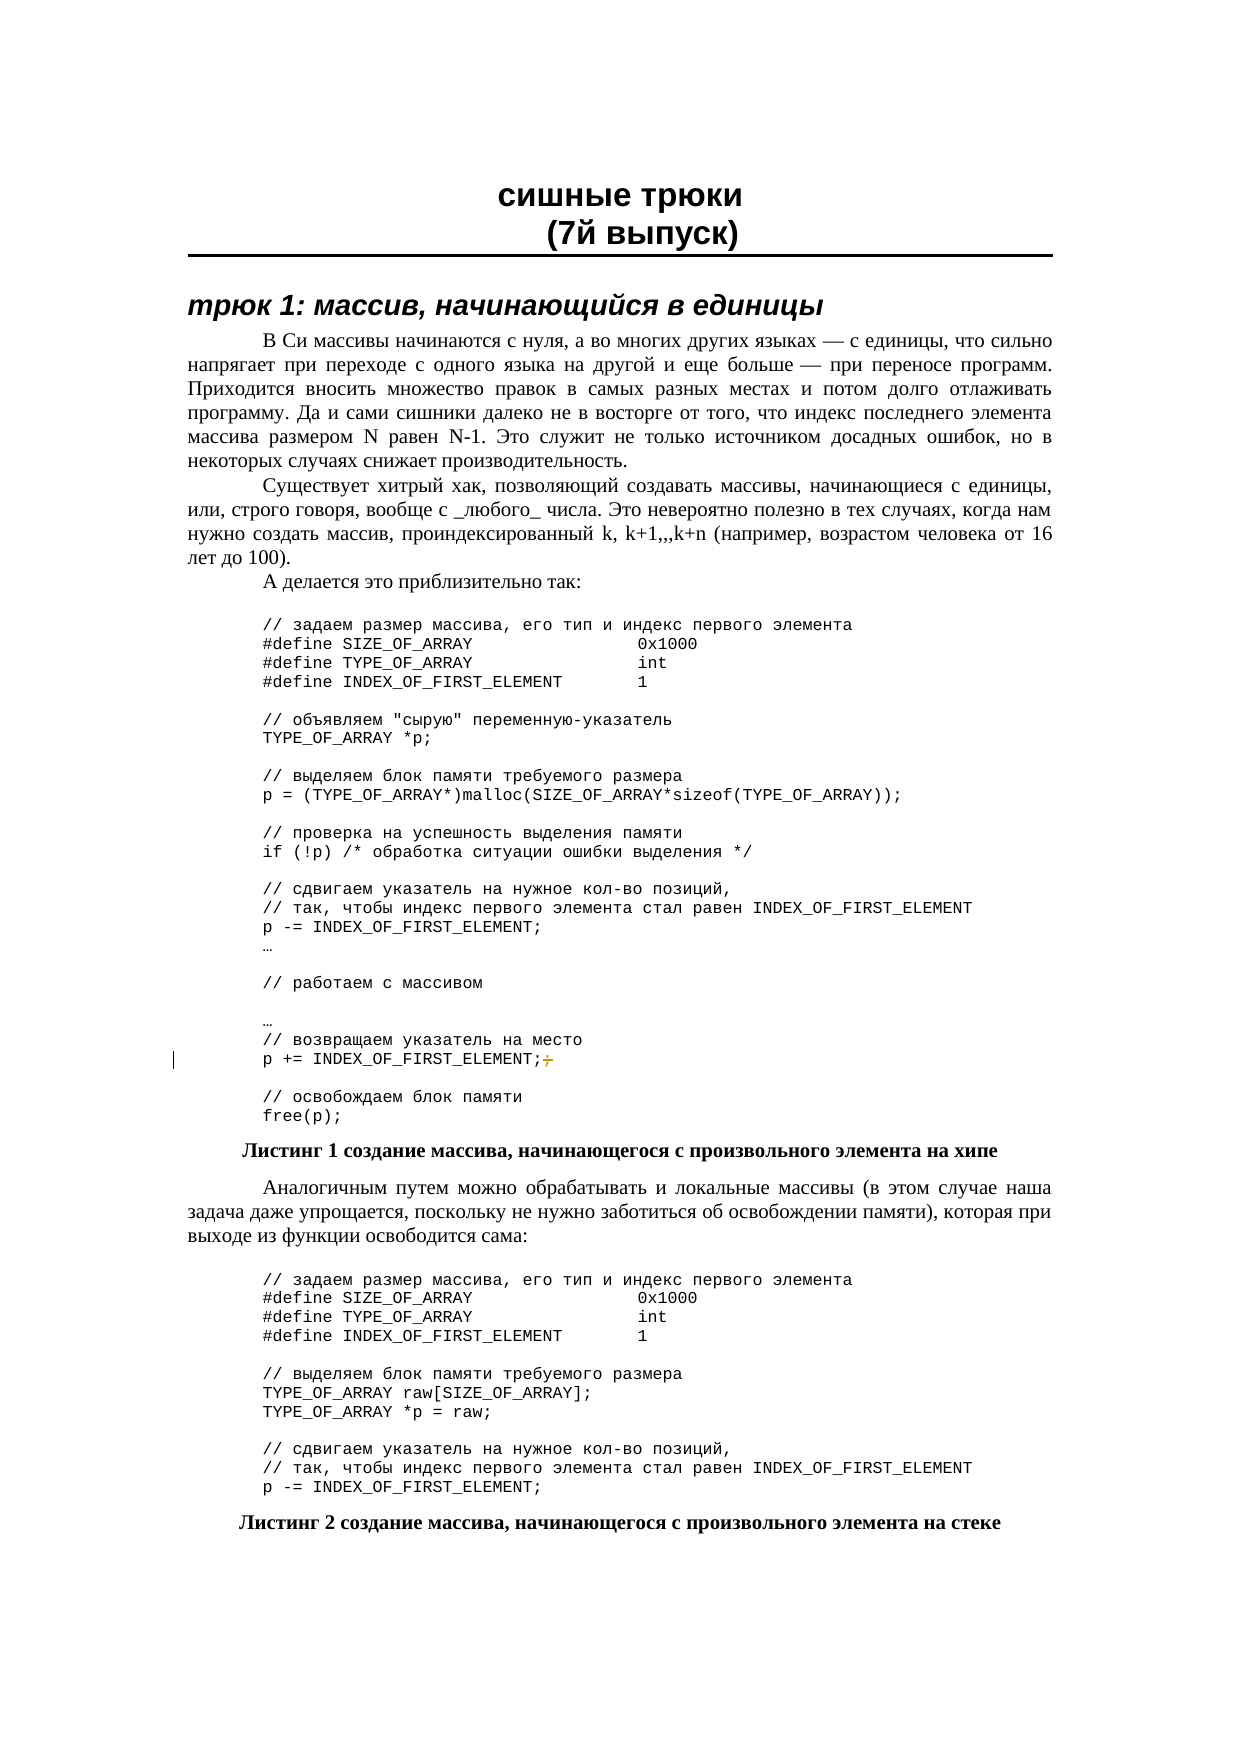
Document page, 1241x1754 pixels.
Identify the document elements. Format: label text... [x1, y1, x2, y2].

text // освобождаем блок памяти [187, 1088, 1053, 1107]
text #define TYPE_OF_ARRAY int [187, 654, 1053, 673]
subtitle трюк 1: массив, начинающийся в единицы [187, 288, 1053, 322]
text p -= INDEX_OF_FIRST_ELEMENT; [187, 1479, 1053, 1497]
text Листинг 1 создание массива, начинающегося с произвольного элемента на хипе [187, 1138, 1053, 1162]
text … [187, 937, 1053, 956]
text Листинг 2 создание массива, начинающегося с произвольного элемента на стеке [187, 1510, 1053, 1534]
text … [187, 1013, 1053, 1032]
text // так, чтобы индекс первого элемента стал равен INDEX_OF_FIRST_ELEMENT [187, 900, 1053, 918]
text // выделяем блок памяти требуемого размера [187, 1366, 1053, 1384]
subtitle сишные трюки (7й выпуск) [187, 175, 1053, 257]
text // выделяем блок памяти требуемого размера [187, 768, 1053, 787]
text // работаем с массивом [187, 975, 1053, 994]
text // объявляем "сырую" переменную-указатель [187, 711, 1053, 730]
text // проверка на успешность выделения памяти [187, 824, 1053, 843]
text TYPE_OF_ARRAY raw[SIZE_OF_ARRAY]; [187, 1384, 1053, 1403]
text // задаем размер массива, его тип и индекс первого элемента [187, 1271, 1053, 1290]
text if (!p) /* обработка ситуации ошибки выделения */ [187, 843, 1053, 862]
text #define SIZE_OF_ARRAY 0x1000 [187, 1290, 1053, 1309]
text #define INDEX_OF_FIRST_ELEMENT 1 [187, 1328, 1053, 1347]
text TYPE_OF_ARRAY *p; [187, 730, 1053, 749]
text Аналогичным путем можно обрабатывать и локальные массивы (в этом случае наша задача даже упрощается, поскольку не нужно заботиться об освобождении памяти), которая при выходе из функции освободится сама: [187, 1175, 1053, 1247]
text p = (TYPE_OF_ARRAY*)malloc(SIZE_OF_ARRAY*sizeof(TYPE_OF_ARRAY)); [187, 787, 1053, 805]
text p += INDEX_OF_FIRST_ELEMENT; [187, 1051, 1053, 1069]
text // задаем размер массива, его тип и индекс первого элемента [187, 617, 1053, 636]
text // возвращаем указатель на место [187, 1032, 1053, 1051]
text #define INDEX_OF_FIRST_ELEMENT 1 [187, 673, 1053, 692]
text // так, чтобы индекс первого элемента стал равен INDEX_OF_FIRST_ELEMENT [187, 1460, 1053, 1479]
text // сдвигаем указатель на нужное кол-во позиций, [187, 1441, 1053, 1460]
text // сдвигаем указатель на нужное кол-во позиций, [187, 881, 1053, 900]
text А делается это приблизительно так: [187, 569, 1053, 593]
text В Си массивы начинаются с нуля, а во многих других языках — с единицы, что сильно напрягает при переходе с одного языка на другой и еще больше — при переносе программ. Приходится вносить множество правок в самых разных местах и потом долго отлаживать программу. Да и сами сишники далеко не в восторге от того, что индекс последнего элемента массива размером N равен N-1. Это служит не только источником досадных ошибок, но в некоторых случаях снижает производительность. [187, 328, 1053, 472]
text free(p); [187, 1107, 1053, 1126]
text TYPE_OF_ARRAY *p = raw; [187, 1403, 1053, 1422]
text #define TYPE_OF_ARRAY int [187, 1309, 1053, 1328]
text p -= INDEX_OF_FIRST_ELEMENT; [187, 918, 1053, 937]
text #define SIZE_OF_ARRAY 0x1000 [187, 636, 1053, 654]
text Существует хитрый хак, позволяющий создавать массивы, начинающиеся с единицы, или, строго говоря, вообще с _любого_ числа. Это невероятно полезно в тех случаях, когда нам нужно создать массив, проиндексированный k, k+1,,,k+n (например, возрастом человека от 16 лет до 100). [187, 472, 1053, 569]
